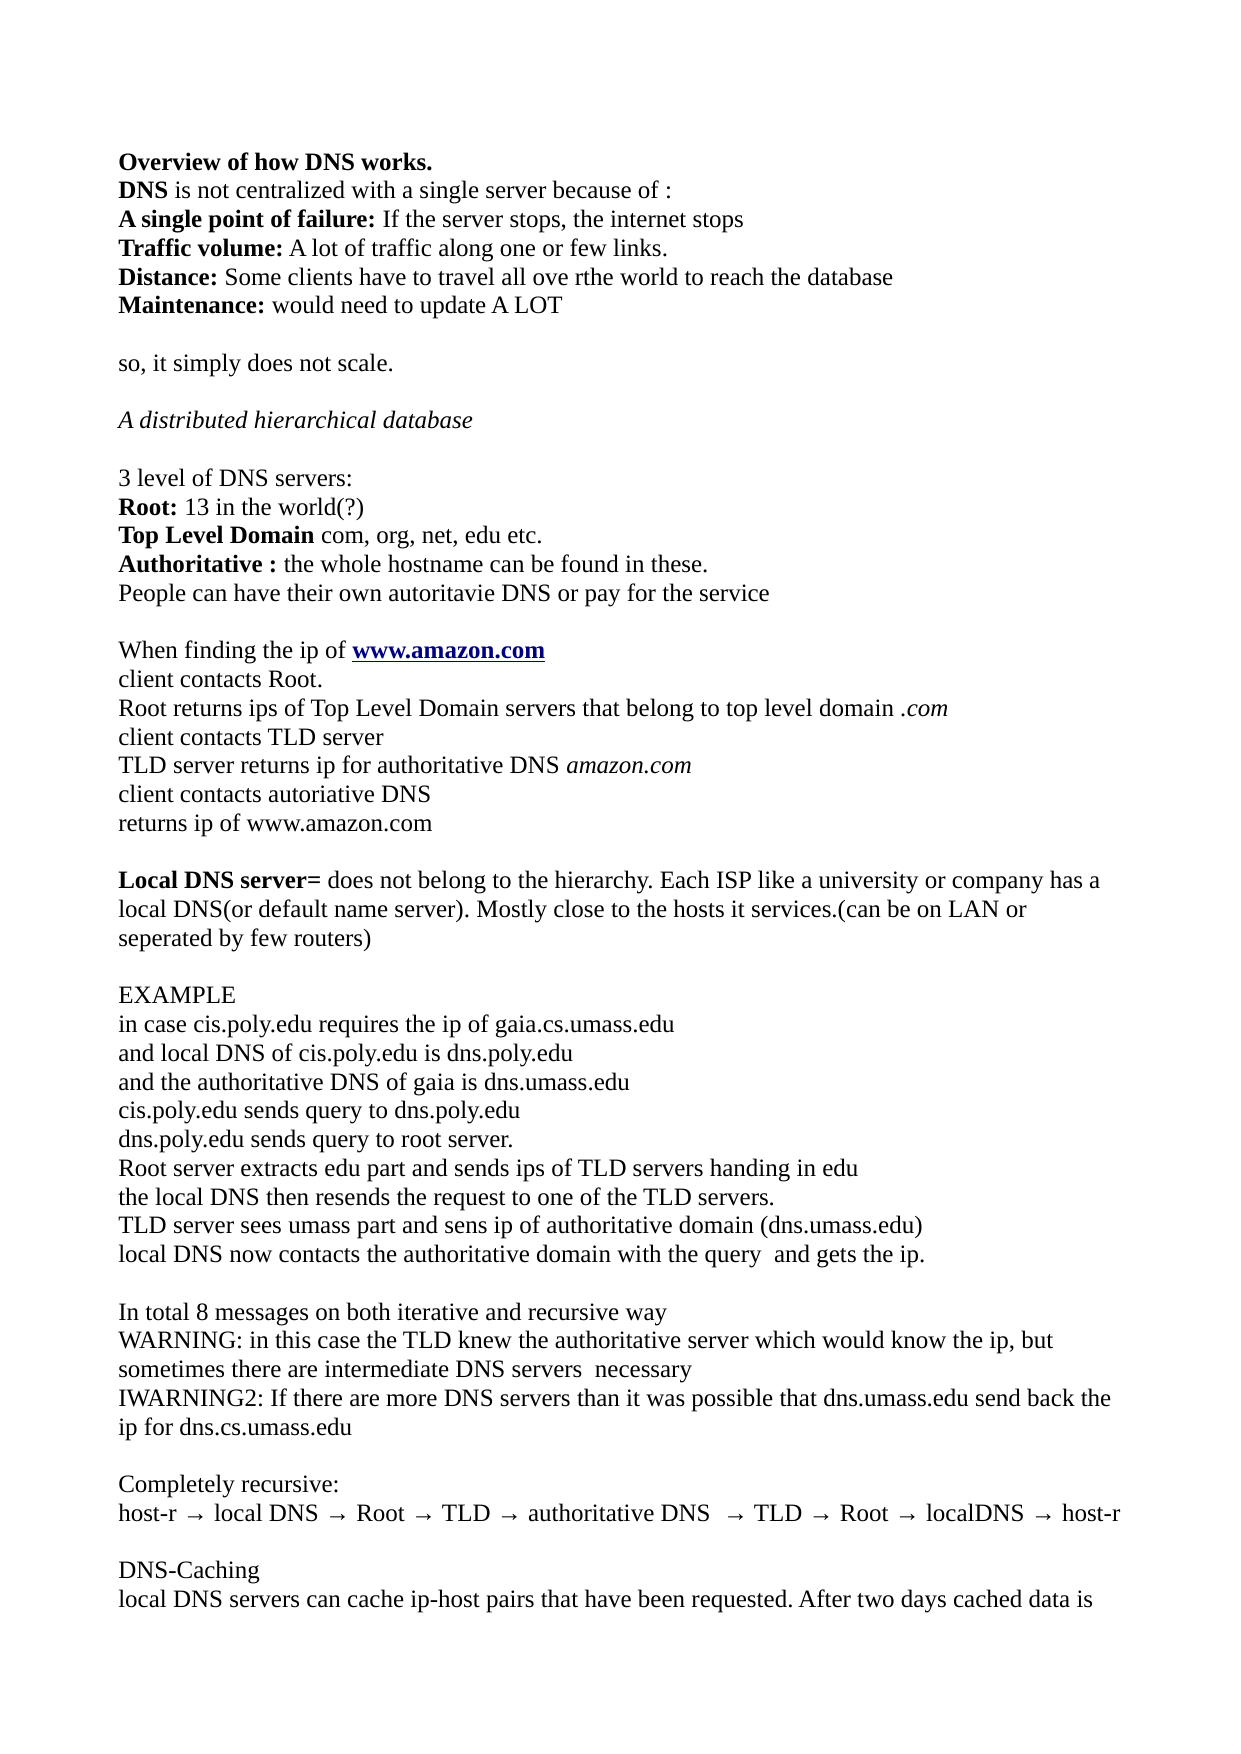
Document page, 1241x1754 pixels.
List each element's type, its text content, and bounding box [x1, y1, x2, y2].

text Root returns ips of Top Level Domain servers that belong to top level domain .com [118, 693, 1122, 722]
text Completely recursive: [118, 1469, 1122, 1498]
text client contacts TLD server [118, 722, 1122, 751]
text In total 8 messages on both iterative and recursive way [118, 1297, 1122, 1326]
text Distance: Some clients have to travel all ove rthe world to reach the database [118, 262, 1122, 291]
text cis.poly.edu sends query to dns.poly.edu [118, 1096, 1122, 1124]
text Root: 13 in the world(?) [118, 492, 1122, 521]
text and local DNS of cis.poly.edu is dns.poly.edu [118, 1038, 1122, 1067]
text the local DNS then resends the request to one of the TLD servers. [118, 1182, 1122, 1211]
text WARNING: in this case the TLD knew the authoritative server which would know the ip, but sometimes there are intermediate DNS servers necessary [118, 1326, 1122, 1383]
text A single point of failure: If the server stops, the internet stops [118, 204, 1122, 233]
text Root server extracts edu part and sends ips of TLD servers handing in edu [118, 1153, 1122, 1182]
text When finding the ip of www.amazon.com [118, 636, 1122, 664]
text host-r → local DNS → Root → TLD → authoritative DNS → TLD → Root → localDNS → host-r [118, 1498, 1122, 1527]
text Authoritative : the whole hostname can be found in these. [118, 549, 1122, 578]
text in case cis.poly.edu requires the ip of gaia.cs.umass.edu [118, 1009, 1122, 1038]
text and the authoritative DNS of gaia is dns.umass.edu [118, 1067, 1122, 1096]
text Maintenance: would need to update A LOT [118, 291, 1122, 319]
text TLD server sees umass part and sens ip of authoritative domain (dns.umass.edu) [118, 1211, 1122, 1239]
text returns ip of www.amazon.com [118, 808, 1122, 837]
text DNS is not centralized with a single server because of : [118, 176, 1122, 204]
text Local DNS server= does not belong to the hierarchy. Each ISP like a university or company has a local DNS(or default name server). Mostly close to the hosts it services.(can be on LAN or seperated by few routers) [118, 866, 1122, 952]
text local DNS now contacts the authoritative domain with the query and gets the ip. [118, 1239, 1122, 1268]
text Traffic volume: A lot of traffic along one or few links. [118, 233, 1122, 262]
text EXAMPLE [118, 981, 1122, 1009]
text client contacts autoriative DNS [118, 779, 1122, 808]
text so, it simply does not scale. [118, 348, 1122, 377]
text DNS-Caching [118, 1556, 1122, 1584]
text Top Level Domain com, org, net, edu etc. [118, 521, 1122, 549]
text People can have their own autoritavie DNS or pay for the service [118, 578, 1122, 607]
text dns.poly.edu sends query to root server. [118, 1124, 1122, 1153]
text Overview of how DNS works. [118, 147, 1122, 176]
text IWARNING2: If there are more DNS servers than it was possible that dns.umass.edu send back the ip for dns.cs.umass.edu [118, 1383, 1122, 1441]
text 3 level of DNS servers: [118, 463, 1122, 492]
text A distributed hierarchical database [118, 406, 1122, 434]
text client contacts Root. [118, 664, 1122, 693]
text TLD server returns ip for authoritative DNS amazon.com [118, 751, 1122, 779]
text local DNS servers can cache ip-host pairs that have been requested. After two days cached data is [118, 1584, 1122, 1613]
